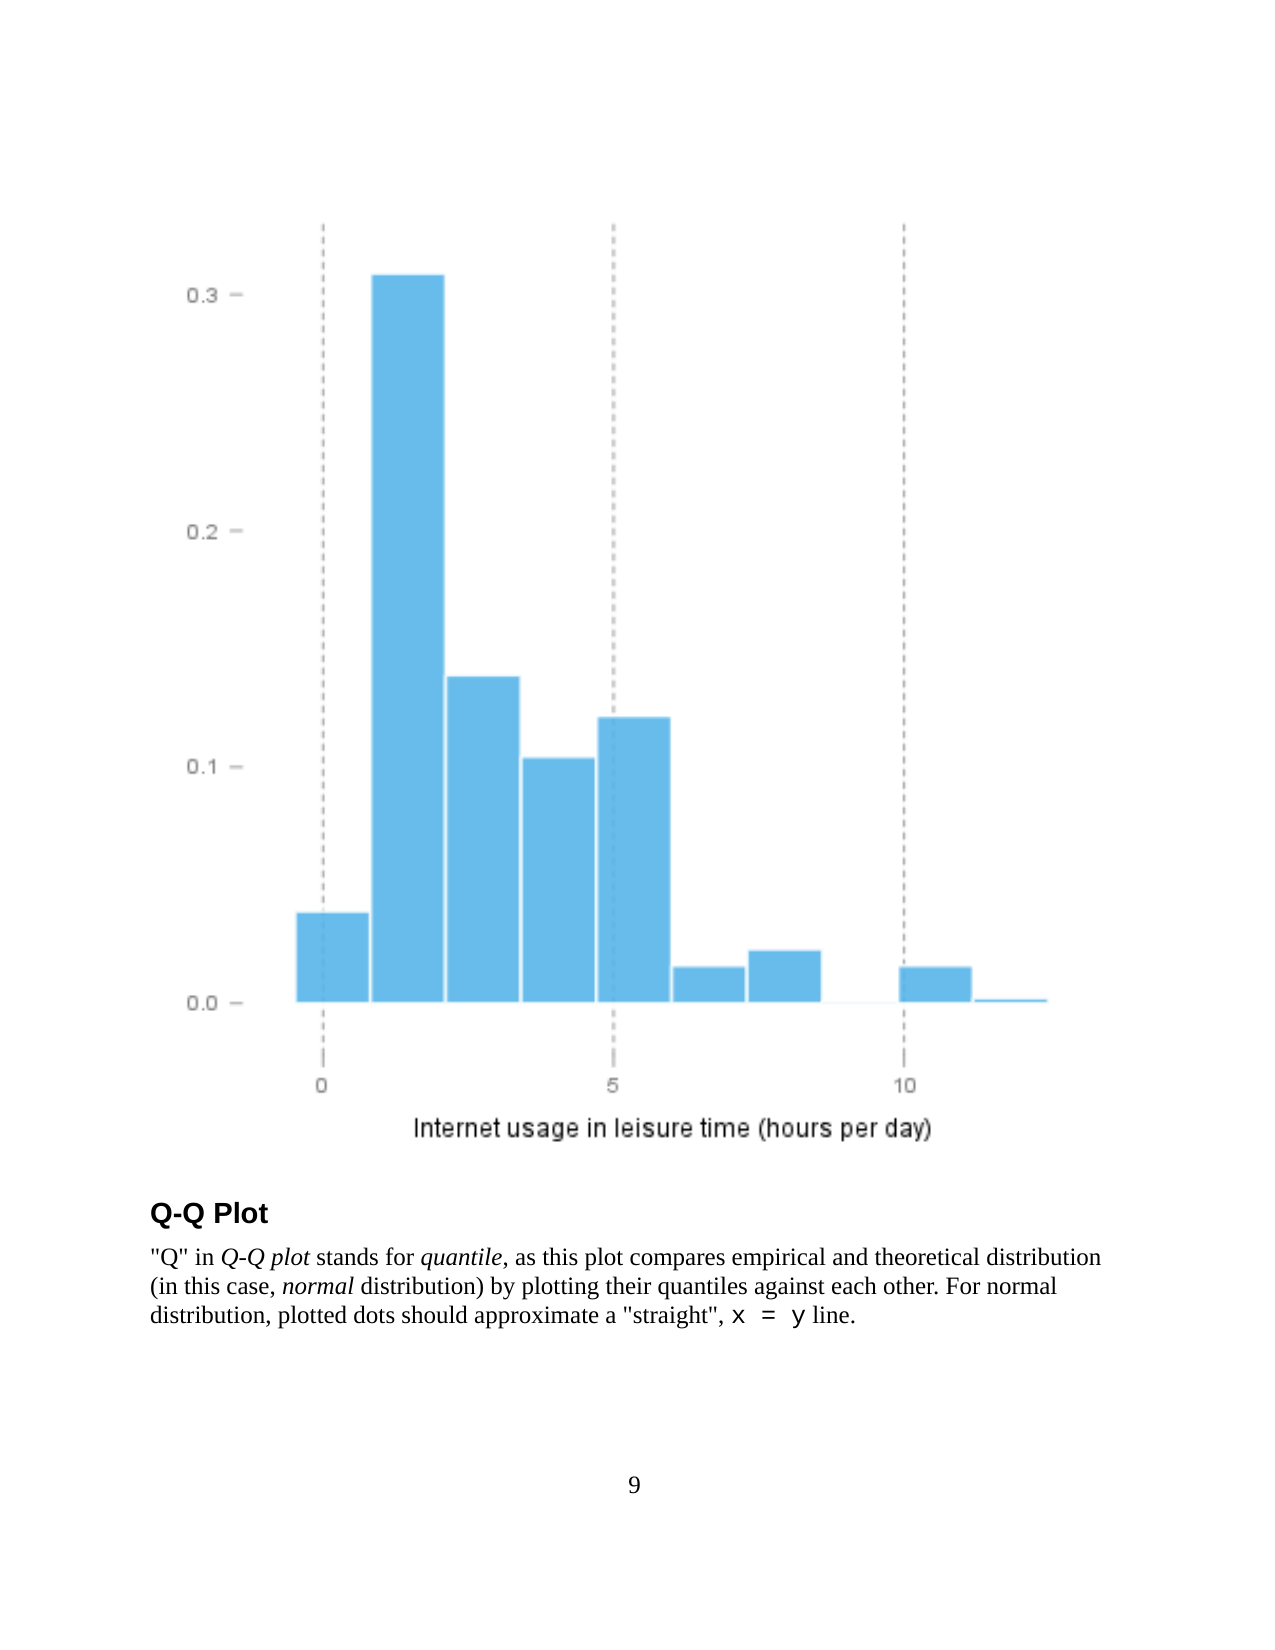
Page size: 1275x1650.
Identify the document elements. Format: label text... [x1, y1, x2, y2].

text "Q" in Q-Q plot stands for quantile, as this plot compares empirical and theoretical distribution (in this case, normal distribution) by plotting their quantiles against each other. For normal distribution, plotted dots should approximate a "straight", x = y line. [150, 1242, 1125, 1331]
subtitle Q-Q Plot [150, 1196, 1125, 1230]
picture [150, 150, 1163, 1163]
